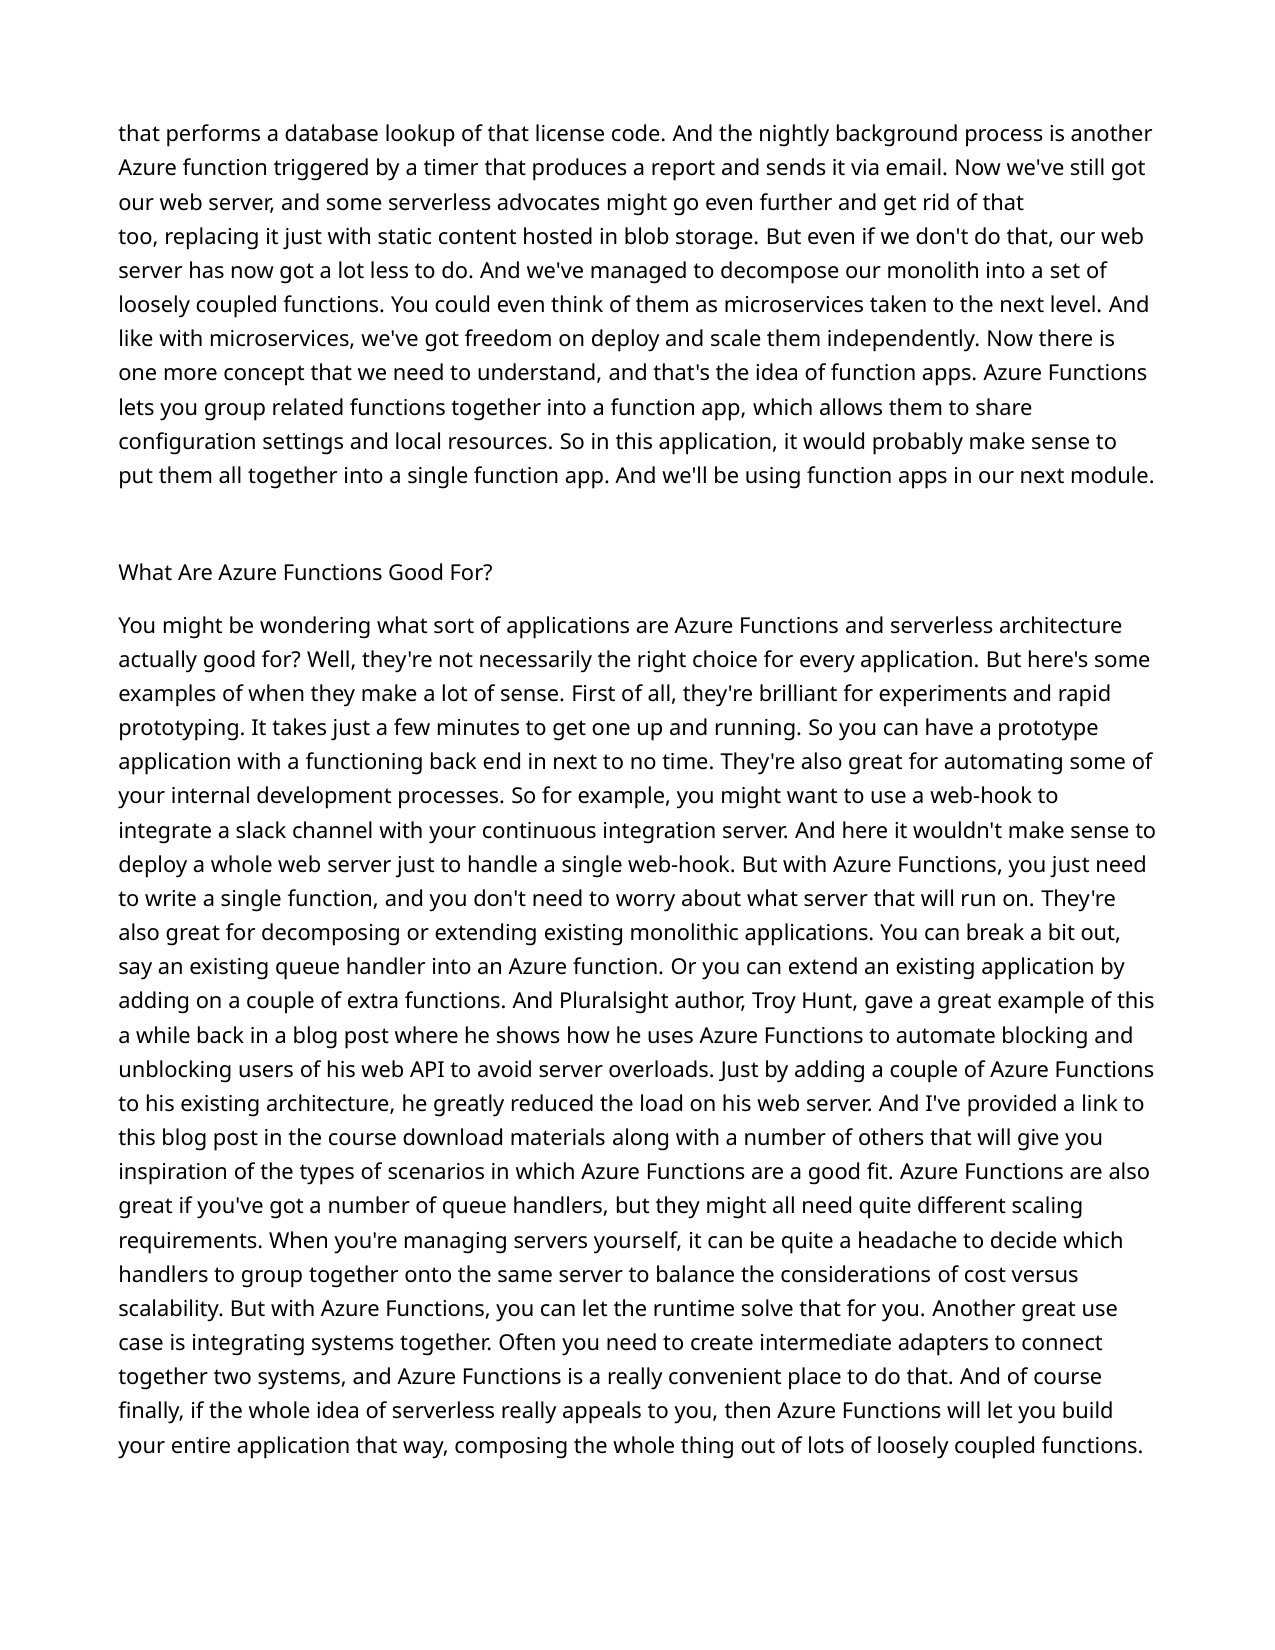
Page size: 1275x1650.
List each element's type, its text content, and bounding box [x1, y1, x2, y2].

text You might be wondering what sort of applications are Azure Functions and serverless architecture actually good for? Well, they're not necessarily the right choice for every application. But here's some examples of when they make a lot of sense. First of all, they're brilliant for experiments and rapid prototyping. It takes just a few minutes to get one up and running. So you can have a prototype application with a functioning back end in next to no time. They're also great for automating some of your internal development processes. So for example, you might want to use a web-hook to integrate a slack channel with your continuous integration server. And here it wouldn't make sense to deploy a whole web server just to handle a single web-hook. But with Azure Functions, you just need to write a single function, and you don't need to worry about what server that will run on. They're also great for decomposing or extending existing monolithic applications. You can break a bit out, say an existing queue handler into an Azure function. Or you can extend an existing application by adding on a couple of extra functions. And Pluralsight author, Troy Hunt, gave a great example of this a while back in a blog post where he shows how he uses Azure Functions to automate blocking and unblocking users of his web API to avoid server overloads. Just by adding a couple of Azure Functions to his existing architecture, he greatly reduced the load on his web server. And I've provided a link to this blog post in the course download materials along with a number of others that will give you inspiration of the types of scenarios in which Azure Functions are a good fit. Azure Functions are also great if you've got a number of queue handlers, but they might all need quite different scaling requirements. When you're managing servers yourself, it can be quite a headache to decide which handlers to group together onto the same server to balance the considerations of cost versus scalability. But with Azure Functions, you can let the runtime solve that for you. Another great use case is integrating systems together. Often you need to create intermediate adapters to connect together two systems, and Azure Functions is a really convenient place to do that. And of course finally, if the whole idea of serverless really appeals to you, then Azure Functions will let you build your entire application that way, composing the whole thing out of lots of loosely coupled functions. [118, 610, 1157, 1459]
subtitle What Are Azure Functions Good For? [118, 556, 1157, 586]
text that performs a database lookup of that license code. And the nightly background process is another Azure function triggered by a timer that produces a report and sends it via email. Now we've still got our web server, and some serverless advocates might go even further and get rid of that too, replacing it just with static content hosted in blob storage. But even if we don't do that, our web server has now got a lot less to do. And we've managed to decompose our monolith into a set of loosely coupled functions. You could even think of them as microservices taken to the next level. And like with microservices, we've got freedom on deploy and scale them independently. Now there is one more concept that we need to understand, and that's the idea of function apps. Azure Functions lets you group related functions together into a function app, which allows them to share configuration settings and local resources. So in this application, it would probably make sense to put them all together into a single function app. And we'll be using function apps in our next module. [118, 118, 1157, 489]
